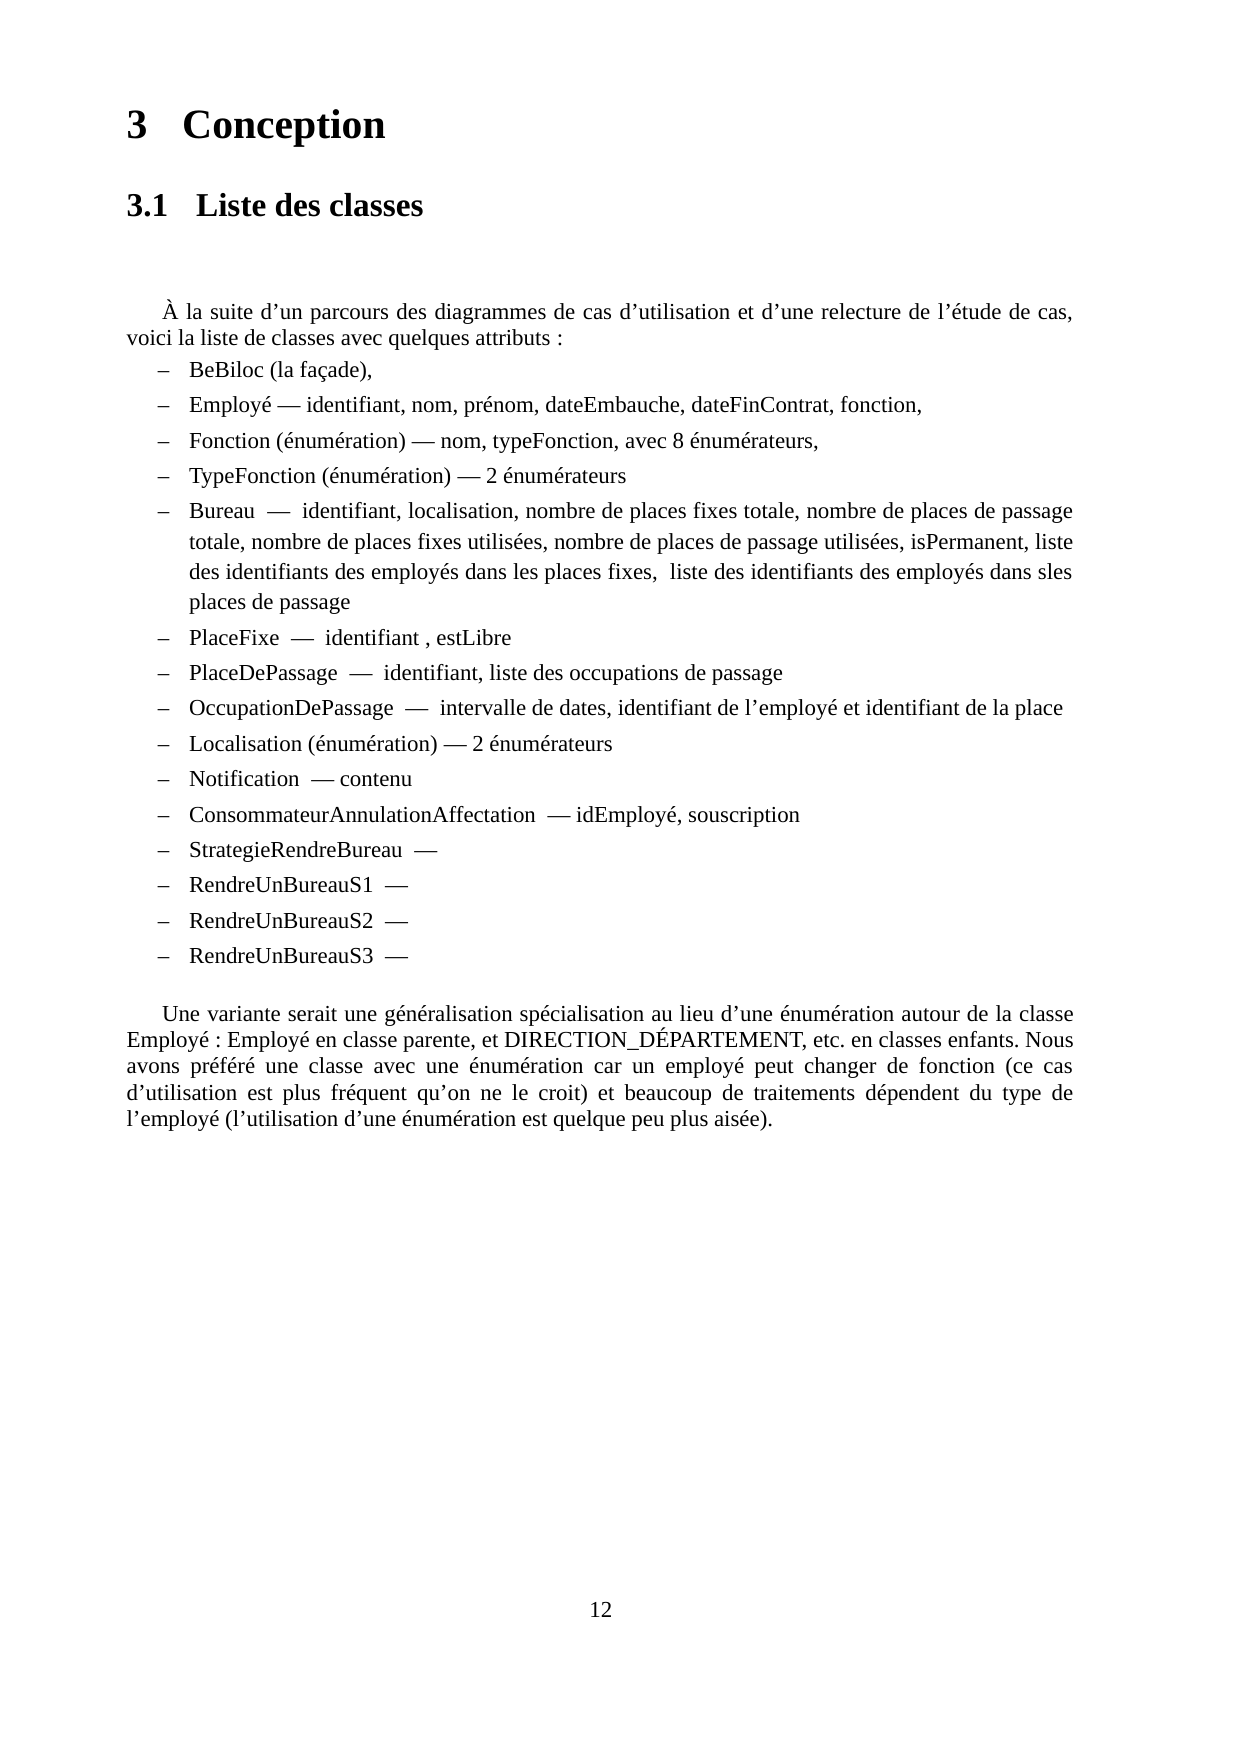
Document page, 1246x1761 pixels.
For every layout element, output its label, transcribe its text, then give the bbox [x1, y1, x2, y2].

text Une variante serait une généralisation spécialisation au lieu d’une énumération autour de la classe Employé : Employé en classe parente, et DIRECTION_DÉPARTEMENT, etc. en classes enfants. Nous avons préféré une classe avec une énumération car un employé peut changer de fonction (ce cas d’utilisation est plus fréquent qu’on ne le croit) et beaucoup de traitements dépendent du type de l’employé (l’utilisation d’une énumération est quelque peu plus aisée). [126, 1000, 1075, 1131]
list – Bureau — identifiant, localisation, nombre de places fixes totale, nombre de places de passage totale, nombre de places fixes utilisées, nombre de places de passage utilisées, isPermanent, liste des identifiants des employés dans les places fixes, liste des identifiants des employés dans sles places de passage [158, 498, 1075, 614]
list – Employé — identifiant, nom, prénom, dateEmbauche, dateFinContrat, fonction, [158, 391, 1075, 418]
list – RendreUnBureauS3 — [158, 942, 1075, 969]
subtitle 3.1 Liste des classes [126, 185, 1075, 224]
list – ConsommateurAnnulationAffectation — idEmployé, souscription [158, 801, 1075, 827]
list – StrategieRendreBureau — [158, 836, 1075, 862]
list – Localisation (énumération) — 2 énumérateurs [158, 730, 1075, 756]
list – Notification — contenu [158, 765, 1075, 792]
list – PlaceDePassage — identifiant, liste des occupations de passage [158, 659, 1075, 685]
subtitle 3 Conception [126, 100, 1075, 148]
list – RendreUnBureauS2 — [158, 907, 1075, 933]
text À la suite d’un parcours des diagrammes de cas d’utilisation et d’une relecture de l’étude de cas, voici la liste de classes avec quelques attributs : [126, 298, 1075, 351]
list – OccupationDePassage — intervalle de dates, identifiant de l’employé et identifiant de la place [158, 694, 1075, 721]
list – Fonction (énumération) — nom, typeFonction, avec 8 énumérateurs, [158, 427, 1075, 453]
list – RendreUnBureauS1 — [158, 872, 1075, 898]
list – TypeFonction (énumération) — 2 énumérateurs [158, 462, 1075, 488]
list – BeBiloc (la façade), [158, 356, 1075, 382]
list – PlaceFixe — identifiant , estLibre [158, 624, 1075, 650]
